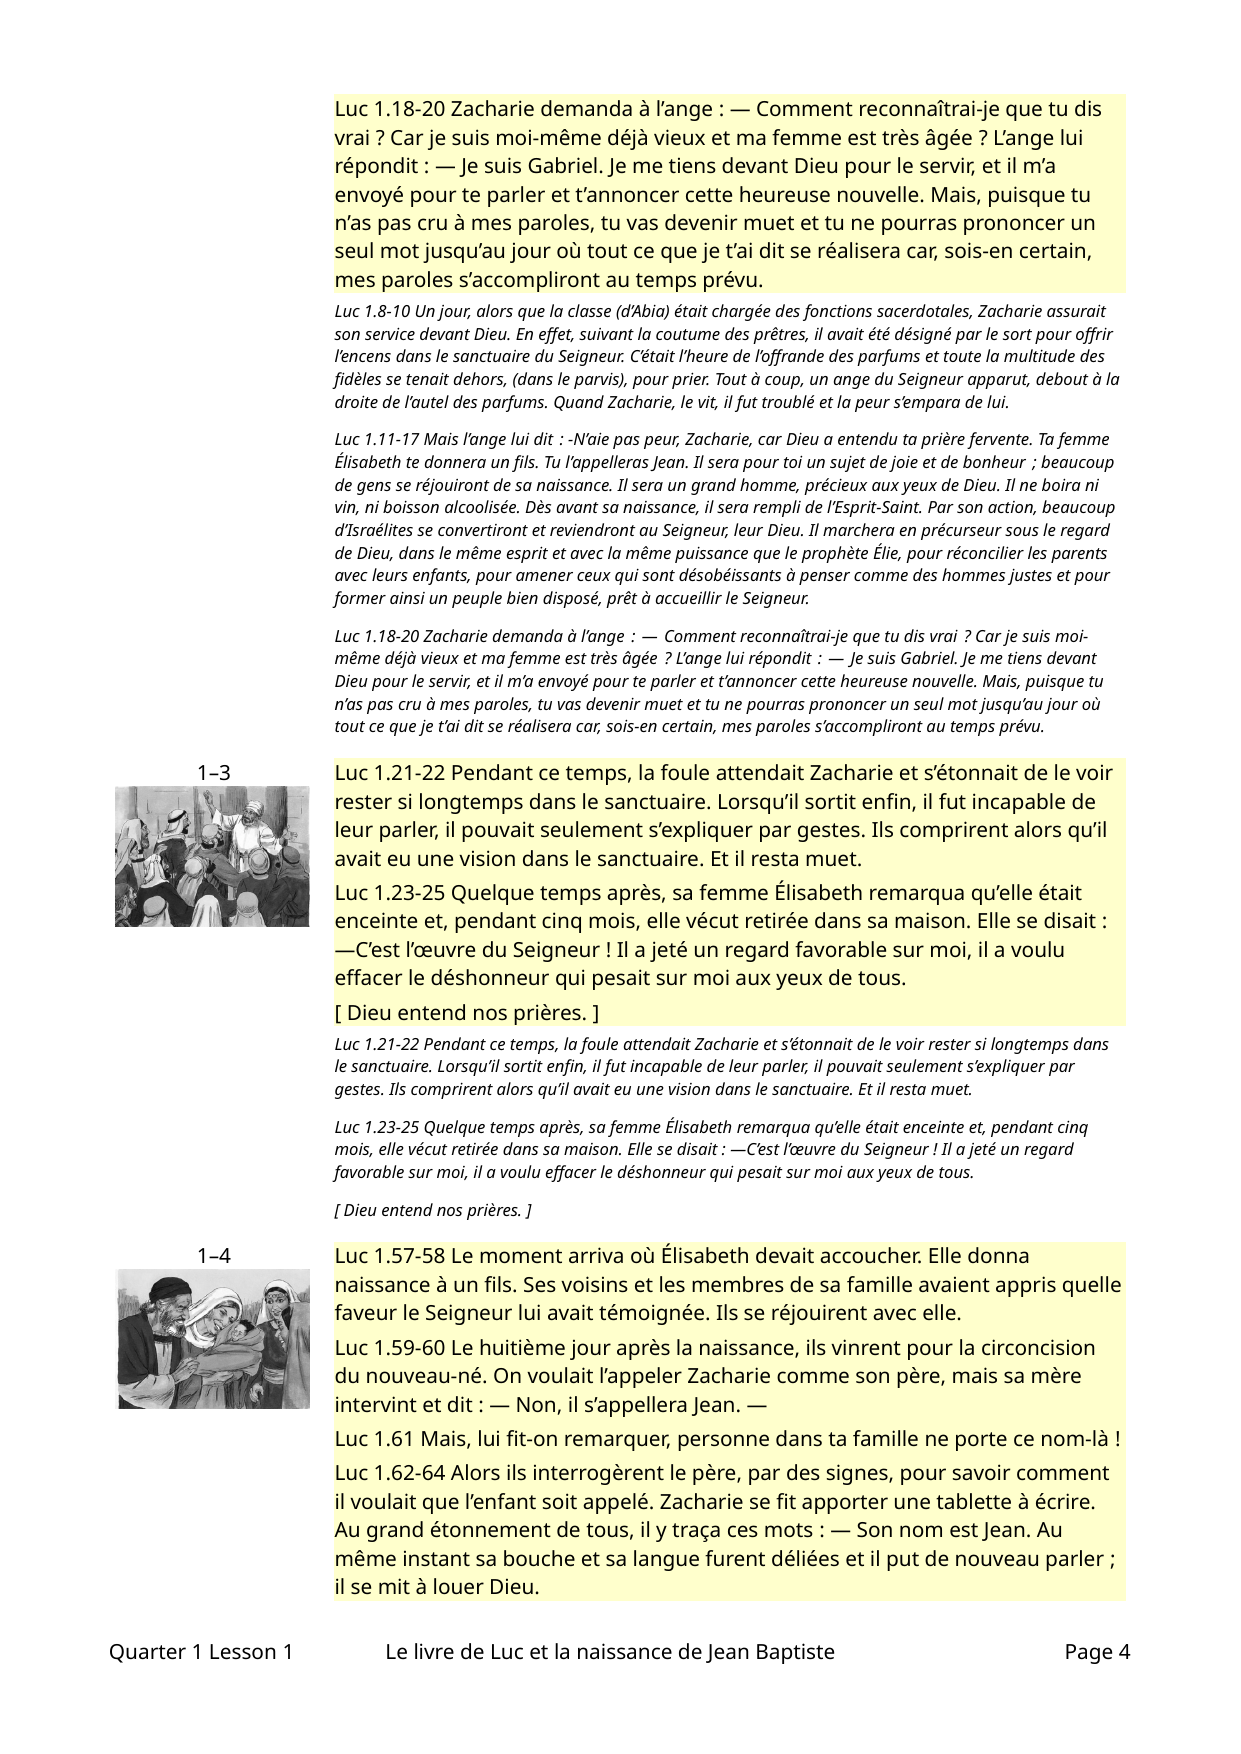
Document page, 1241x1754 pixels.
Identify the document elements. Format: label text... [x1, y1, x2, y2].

table_cell Luc 1.57-58 Le moment arriva où Élisabeth devait accoucher. Elle donna naissance à un fils. Ses voisins et les membres de sa famille avaient appris quelle faveur le Seigneur lui avait témoignée. Ils se réjouirent avec elle. Luc 1.59-60 Le huitième jour après la naissance, ils vinrent pour la circoncision du nouveau-né. On voulait l’appeler Zacharie comme son père, mais sa mère intervint et dit : — Non, il s’appellera Jean. — Luc 1.61 Mais, lui fit-on remarquer, personne dans ta famille ne porte ce nom-là ! Luc 1.62-64 Alors ils interrogèrent le père, par des signes, pour savoir comment il voulait que l’enfant soit appelé. Zacharie se fit apporter une tablette à écrire. Au grand étonnement de tous, il y traça ces mots : — Son nom est Jean. Au même instant sa bouche et sa langue furent déliées et il put de nouveau parler ; il se mit à louer Dieu. [323, 1236, 1137, 1601]
picture [115, 786, 310, 927]
picture [115, 1269, 310, 1409]
table_cell Luc 1.21-22 Pendant ce temps, la foule attendait Zacharie et s’étonnait de le voir rester si longtemps dans le sanctuaire. Lorsqu’il sortit enfin, il fut incapable de leur parler, il pouvait seulement s’expliquer par gestes. Ils comprirent alors qu’il avait eu une vision dans le sanctuaire. Et il resta muet. Luc 1.23-25 Quelque temps après, sa femme Élisabeth remarqua qu’elle était enceinte et, pendant cinq mois, elle vécut retirée dans sa maison. Elle se disait : —C’est l’œuvre du Seigneur ! Il a jeté un regard favorable sur moi, il a voulu effacer le déshonneur qui pesait sur moi aux yeux de tous. [ Dieu entend nos prières. ] Luc 1.21-22 Pendant ce temps, la foule attendait Zacharie et s’étonnait de le voir rester si longtemps dans le sanctuaire. Lorsqu’il sortit enfin, il fut incapable de leur parler, il pouvait seulement s’expliquer par gestes. Ils comprirent alors qu’il avait eu une vision dans le sanctuaire. Et il resta muet. Luc 1.23-25 Quelque temps après, sa femme Élisabeth remarqua qu’elle était enceinte et, pendant cinq mois, elle vécut retirée dans sa maison. Elle se disait : —C’est l’œuvre du Seigneur ! Il a jeté un regard favorable sur moi, il a voulu effacer le déshonneur qui pesait sur moi aux yeux de tous. [ Dieu entend nos prières. ] [323, 753, 1137, 1236]
table_cell Luc 1.18-20 Zacharie demanda à l’ange : — Comment reconnaîtrai-je que tu dis vrai ? Car je suis moi-même déjà vieux et ma femme est très âgée ? L’ange lui répondit : — Je suis Gabriel. Je me tiens devant Dieu pour le servir, et il m’a envoyé pour te parler et t’annoncer cette heureuse nouvelle. Mais, puisque tu n’as pas cru à mes paroles, tu vas devenir muet et tu ne pourras prononcer un seul mot jusqu’au jour où tout ce que je t’ai dit se réalisera car, sois-en certain, mes paroles s’accompliront au temps prévu. Luc 1.8-10 Un jour, alors que la classe (d’Abia) était chargée des fonctions sacerdotales, Zacharie assurait son service devant Dieu. En effet, suivant la coutume des prêtres, il avait été désigné par le sort pour offrir l’encens dans le sanctuaire du Seigneur. C’était l’heure de l’offrande des parfums et toute la multitude des fidèles se tenait dehors, (dans le parvis), pour prier. Tout à coup, un ange du Seigneur apparut, debout à la droite de l’autel des parfums. Quand Zacharie, le vit, il fut troublé et la peur s’empara de lui. Luc 1.11-17 Mais l’ange lui dit : -N’aie pas peur, Zacharie, car Dieu a entendu ta prière fervente. Ta femme Élisabeth te donnera un fils. Tu l’appelleras Jean. Il sera pour toi un sujet de joie et de bonheur ; beaucoup de gens se réjouiront de sa naissance. Il sera un grand homme, précieux aux yeux de Dieu. Il ne boira ni vin, ni boisson alcoolisée. Dès avant sa naissance, il sera rempli de l’Esprit-Saint. Par son action, beaucoup d’Israélites se convertiront et reviendront au Seigneur, leur Dieu. Il marchera en précurseur sous le regard de Dieu, dans le même esprit et avec la même puissance que le prophète Élie, pour réconcilier les parents avec leurs enfants, pour amener ceux qui sont désobéissants à penser comme des hommes justes et pour former ainsi un peuple bien disposé, prêt à accueillir le Seigneur. Luc 1.18-20 Zacharie demanda à l’ange : — Comment reconnaîtrai-je que tu dis vrai ? Car je suis moi-même déjà vieux et ma femme est très âgée ? L’ange lui répondit : — Je suis Gabriel. Je me tiens devant Dieu pour le servir, et il m’a envoyé pour te parler et t’annoncer cette heureuse nouvelle. Mais, puisque tu n’as pas cru à mes paroles, tu vas devenir muet et tu ne pourras prononcer un seul mot jusqu’au jour où tout ce que je t’ai dit se réalisera car, sois-en certain, mes paroles s’accompliront au temps prévu. [323, 89, 1137, 753]
table_cell 1–3 [104, 753, 323, 1236]
table_cell 1–4 [104, 1236, 323, 1601]
table_cell [104, 89, 323, 753]
